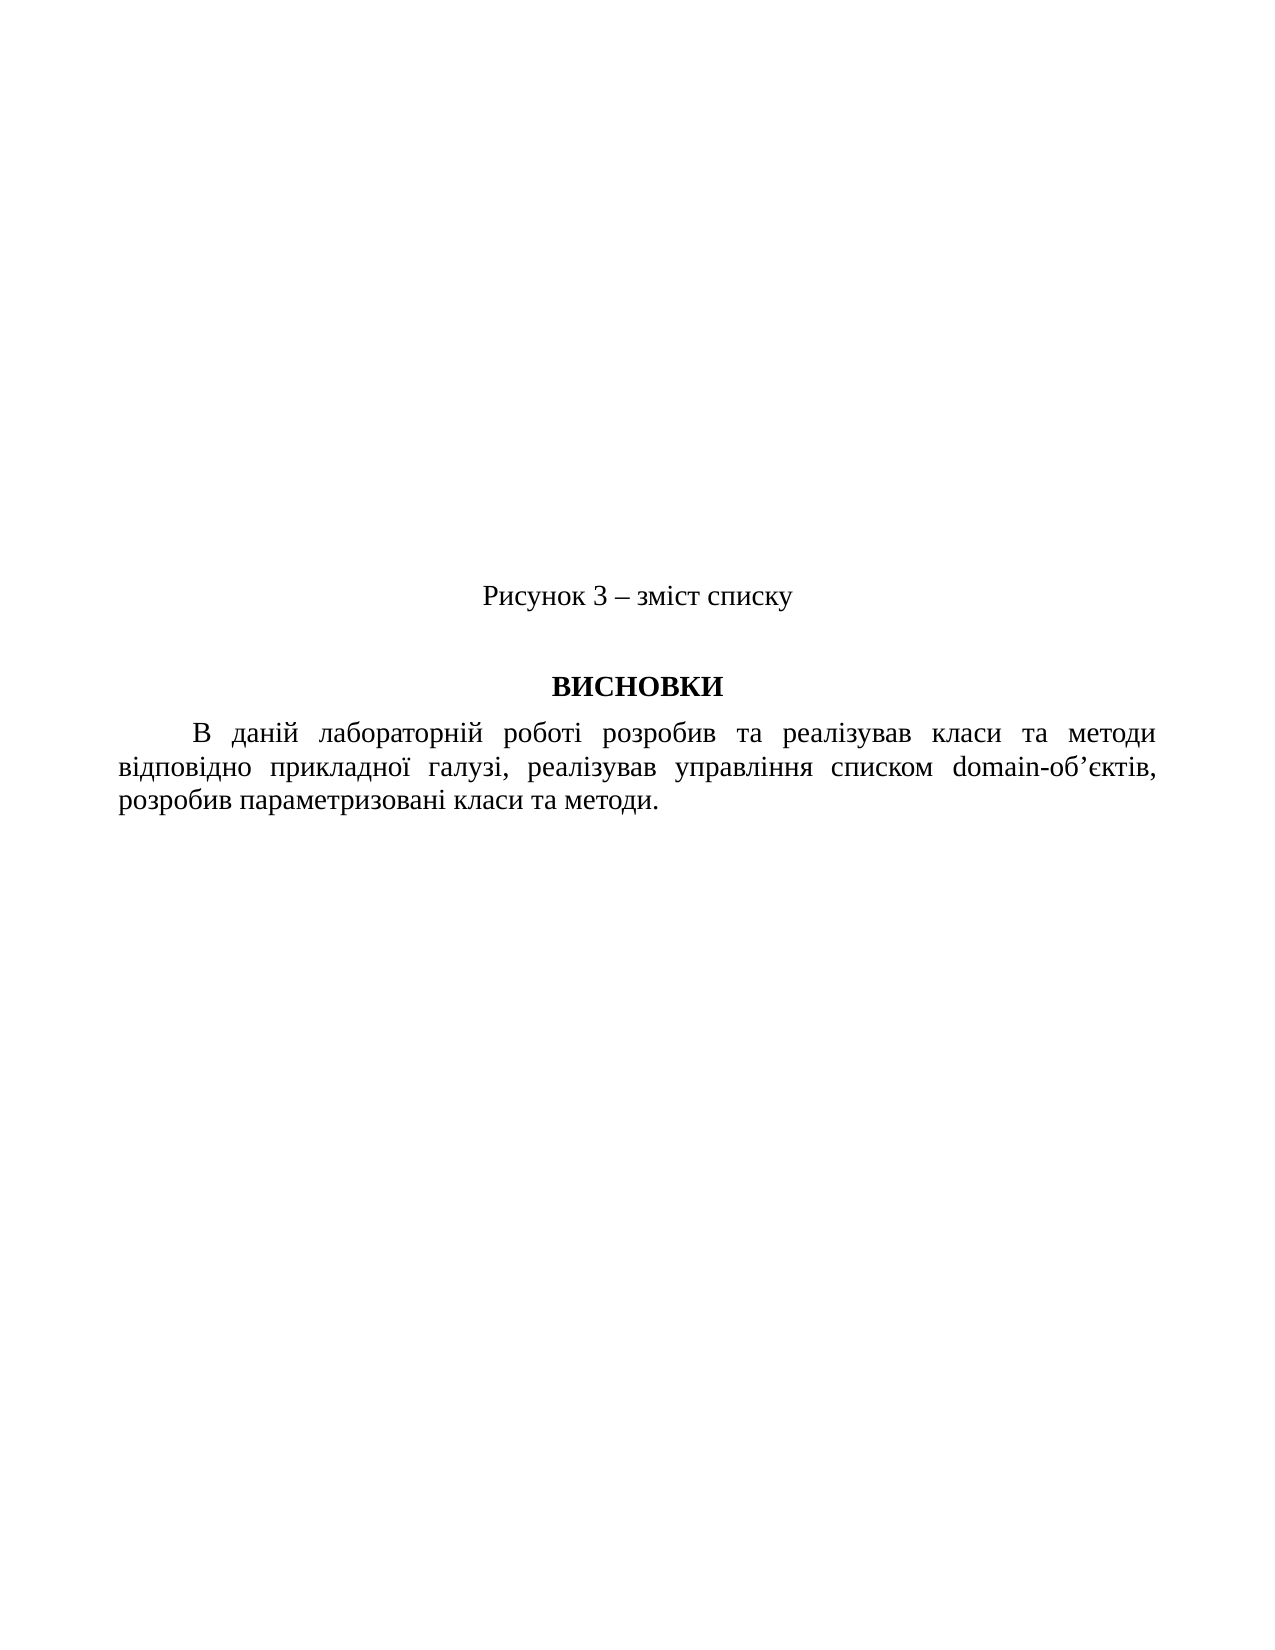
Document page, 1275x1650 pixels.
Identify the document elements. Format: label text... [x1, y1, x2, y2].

text Рисунок 3 – зміст списку [118, 578, 1157, 612]
text ВИСНОВКИ [118, 669, 1157, 703]
text В даній лабораторній роботі розробив та реалізував класи та методи відповідно прикладної галузі, реалізував управління списком domain-об’єктів, розробив параметризовані класи та методи. [118, 715, 1157, 816]
